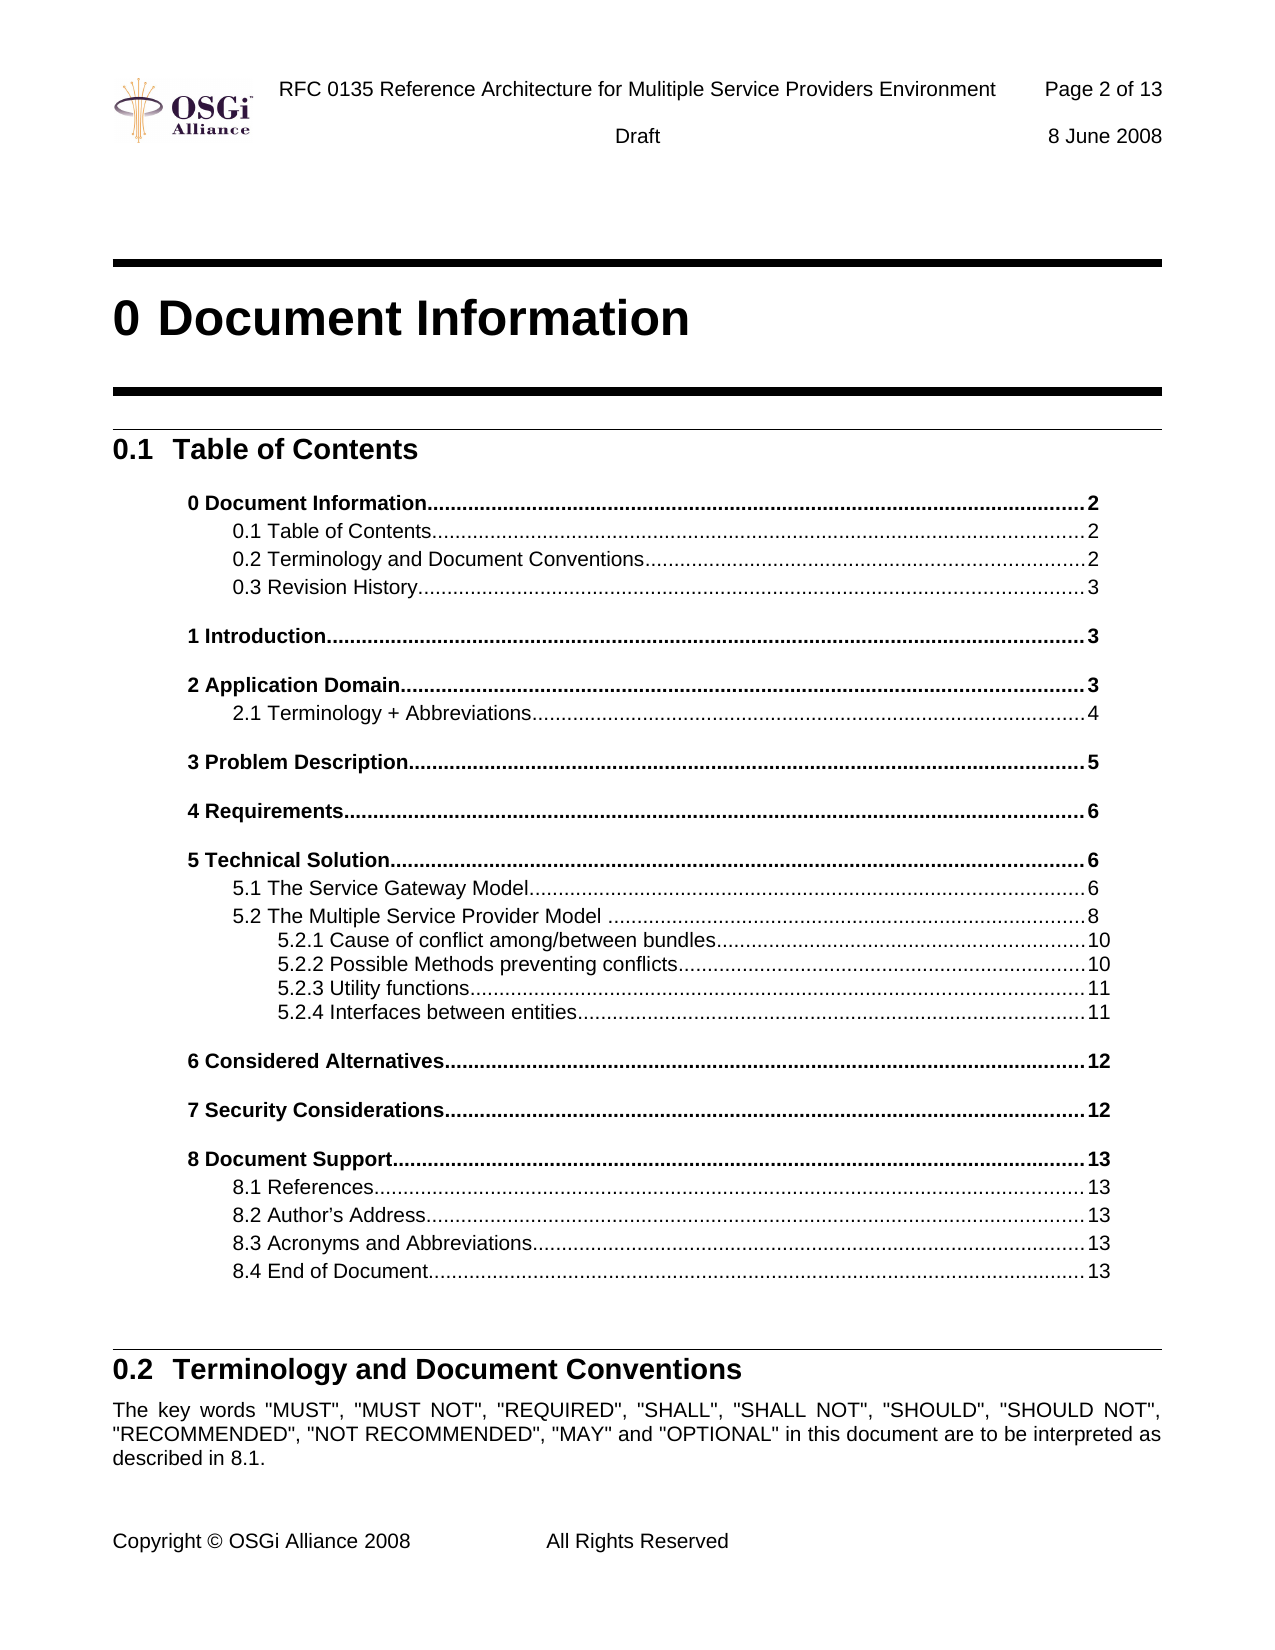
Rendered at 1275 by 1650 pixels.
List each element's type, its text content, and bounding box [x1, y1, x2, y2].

subtitle Table of Contents [112, 430, 1162, 466]
text 2 Application Domain 3 [187, 673, 1162, 697]
subtitle Document Information [112, 260, 1162, 396]
text 4 Requirements 6 [187, 799, 1162, 823]
text 5 Technical Solution 6 [187, 848, 1162, 872]
text 0.1 Table of Contents 2 [232, 519, 1162, 543]
subtitle Terminology and Document Conventions [112, 1350, 1162, 1386]
text 5.2.4 Interfaces between entities 11 [277, 1000, 1162, 1024]
text 5.2.1 Cause of conflict among/between bundles 10 [277, 928, 1162, 952]
text 5.2.3 Utility functions 11 [277, 976, 1162, 1000]
text 8.2 Author’s Address 13 [232, 1203, 1162, 1227]
text 3 Problem Description 5 [187, 750, 1162, 774]
text 0.3 Revision History 3 [232, 575, 1162, 599]
text 5.2 The Multiple Service Provider Model 8 [232, 904, 1162, 928]
text 7 Security Considerations 12 [187, 1098, 1162, 1122]
picture [114, 78, 254, 143]
text 6 Considered Alternatives 12 [187, 1049, 1162, 1073]
text 1 Introduction 3 [187, 624, 1162, 648]
text 8.3 Acronyms and Abbreviations 13 [232, 1231, 1162, 1255]
text 8 Document Support 13 [187, 1147, 1162, 1171]
text The key words "MUST", "MUST NOT", "REQUIRED", "SHALL", "SHALL NOT", "SHOULD", "SHOULD NOT", "RECOMMENDED", "NOT RECOMMENDED", "MAY" and "OPTIONAL" in this document are to be interpreted as described in 8.1. [112, 1398, 1162, 1470]
text 5.2.2 Possible Methods preventing conflicts 10 [277, 952, 1162, 976]
text 0 Document Information 2 [187, 491, 1162, 514]
text 2.1 Terminology + Abbreviations 4 [232, 701, 1162, 725]
text 0.2 Terminology and Document Conventions 2 [232, 547, 1162, 571]
text 8.4 End of Document 13 [232, 1259, 1162, 1283]
text 5.1 The Service Gateway Model 6 [232, 876, 1162, 900]
text 8.1 References 13 [232, 1175, 1162, 1199]
